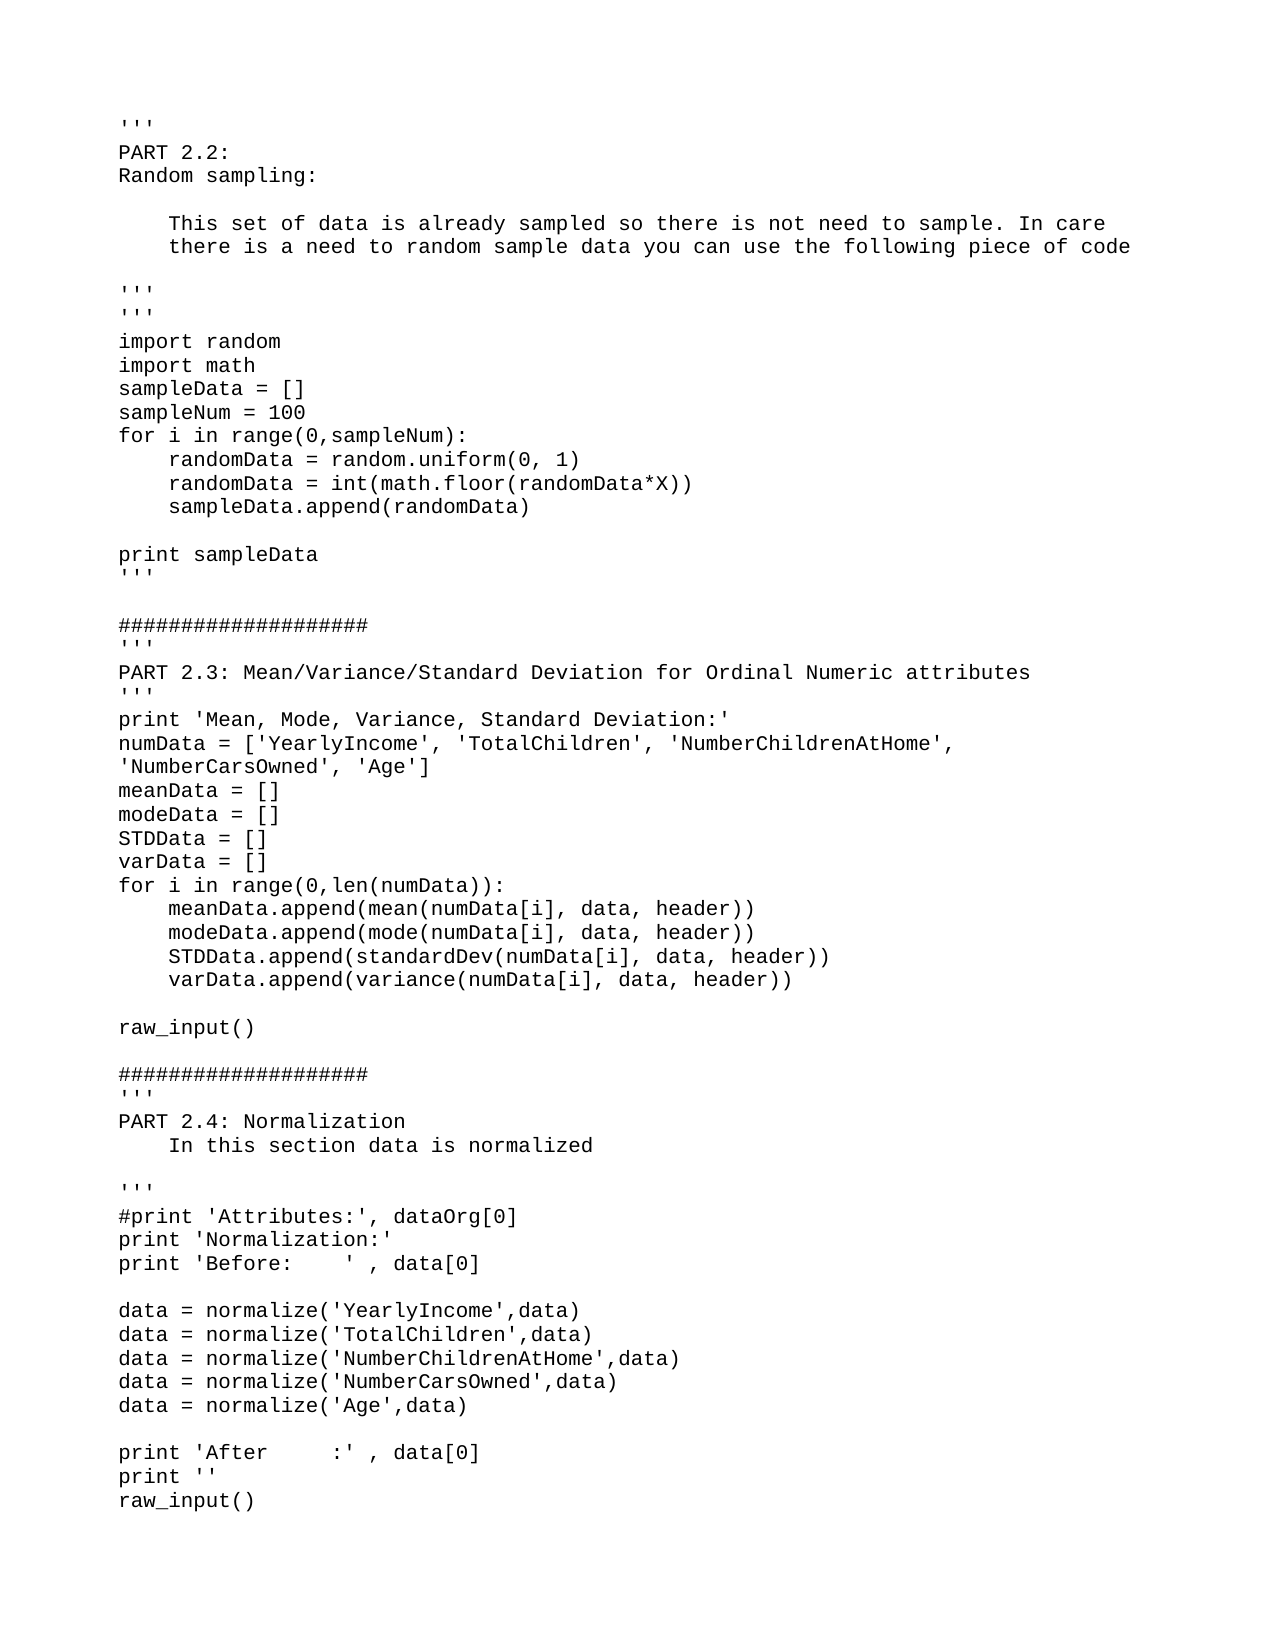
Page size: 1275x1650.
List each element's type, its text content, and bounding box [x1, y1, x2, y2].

text for i in range(0,len(numData)): [118, 875, 1157, 898]
text raw_input() [118, 1017, 1157, 1040]
text ''' [118, 567, 1157, 591]
text import random [118, 331, 1157, 354]
text ''' [118, 284, 1157, 307]
text sampleData.append(randomData) [118, 496, 1157, 520]
text PART 2.2: [118, 142, 1157, 165]
text ''' [118, 307, 1157, 331]
text #print 'Attributes:', dataOrg[0] [118, 1206, 1157, 1229]
text print sampleData [118, 544, 1157, 567]
text STDData.append(standardDev(numData[i], data, header)) [118, 946, 1157, 969]
text print 'Before: ' , data[0] [118, 1253, 1157, 1277]
text randomData = random.uniform(0, 1) [118, 449, 1157, 473]
text ''' [118, 638, 1157, 662]
text print '' [118, 1466, 1157, 1489]
text modeData.append(mode(numData[i], data, header)) [118, 922, 1157, 946]
text varData = [] [118, 851, 1157, 875]
text there is a need to random sample data you can use the following piece of code [118, 236, 1157, 260]
text print 'Mean, Mode, Variance, Standard Deviation:' [118, 709, 1157, 733]
text sampleData = [] [118, 378, 1157, 402]
text Random sampling: [118, 165, 1157, 189]
text ''' [118, 686, 1157, 709]
text In this section data is normalized [118, 1135, 1157, 1158]
text modeData = [] [118, 804, 1157, 827]
text #################### [118, 1064, 1157, 1088]
text data = normalize('TotalChildren',data) [118, 1324, 1157, 1348]
text data = normalize('NumberCarsOwned',data) [118, 1371, 1157, 1395]
text meanData.append(mean(numData[i], data, header)) [118, 898, 1157, 922]
text data = normalize('NumberChildrenAtHome',data) [118, 1348, 1157, 1371]
text print 'Normalization:' [118, 1229, 1157, 1253]
text ''' [118, 1088, 1157, 1111]
text STDData = [] [118, 827, 1157, 851]
text randomData = int(math.floor(randomData*X)) [118, 473, 1157, 496]
text print 'After :' , data[0] [118, 1442, 1157, 1466]
text raw_input() [118, 1489, 1157, 1513]
text ''' [118, 118, 1157, 142]
text sampleNum = 100 [118, 402, 1157, 426]
text import math [118, 354, 1157, 378]
text PART 2.4: Normalization [118, 1111, 1157, 1135]
text ''' [118, 1182, 1157, 1206]
text This set of data is already sampled so there is not need to sample. In care [118, 213, 1157, 236]
text PART 2.3: Mean/Variance/Standard Deviation for Ordinal Numeric attributes [118, 662, 1157, 686]
text data = normalize('YearlyIncome',data) [118, 1300, 1157, 1324]
text meanData = [] [118, 780, 1157, 804]
text data = normalize('Age',data) [118, 1395, 1157, 1419]
text #################### [118, 615, 1157, 638]
text varData.append(variance(numData[i], data, header)) [118, 969, 1157, 993]
text numData = ['YearlyIncome', 'TotalChildren', 'NumberChildrenAtHome', 'NumberCarsOwned', 'Age'] [118, 733, 1157, 780]
text for i in range(0,sampleNum): [118, 426, 1157, 449]
